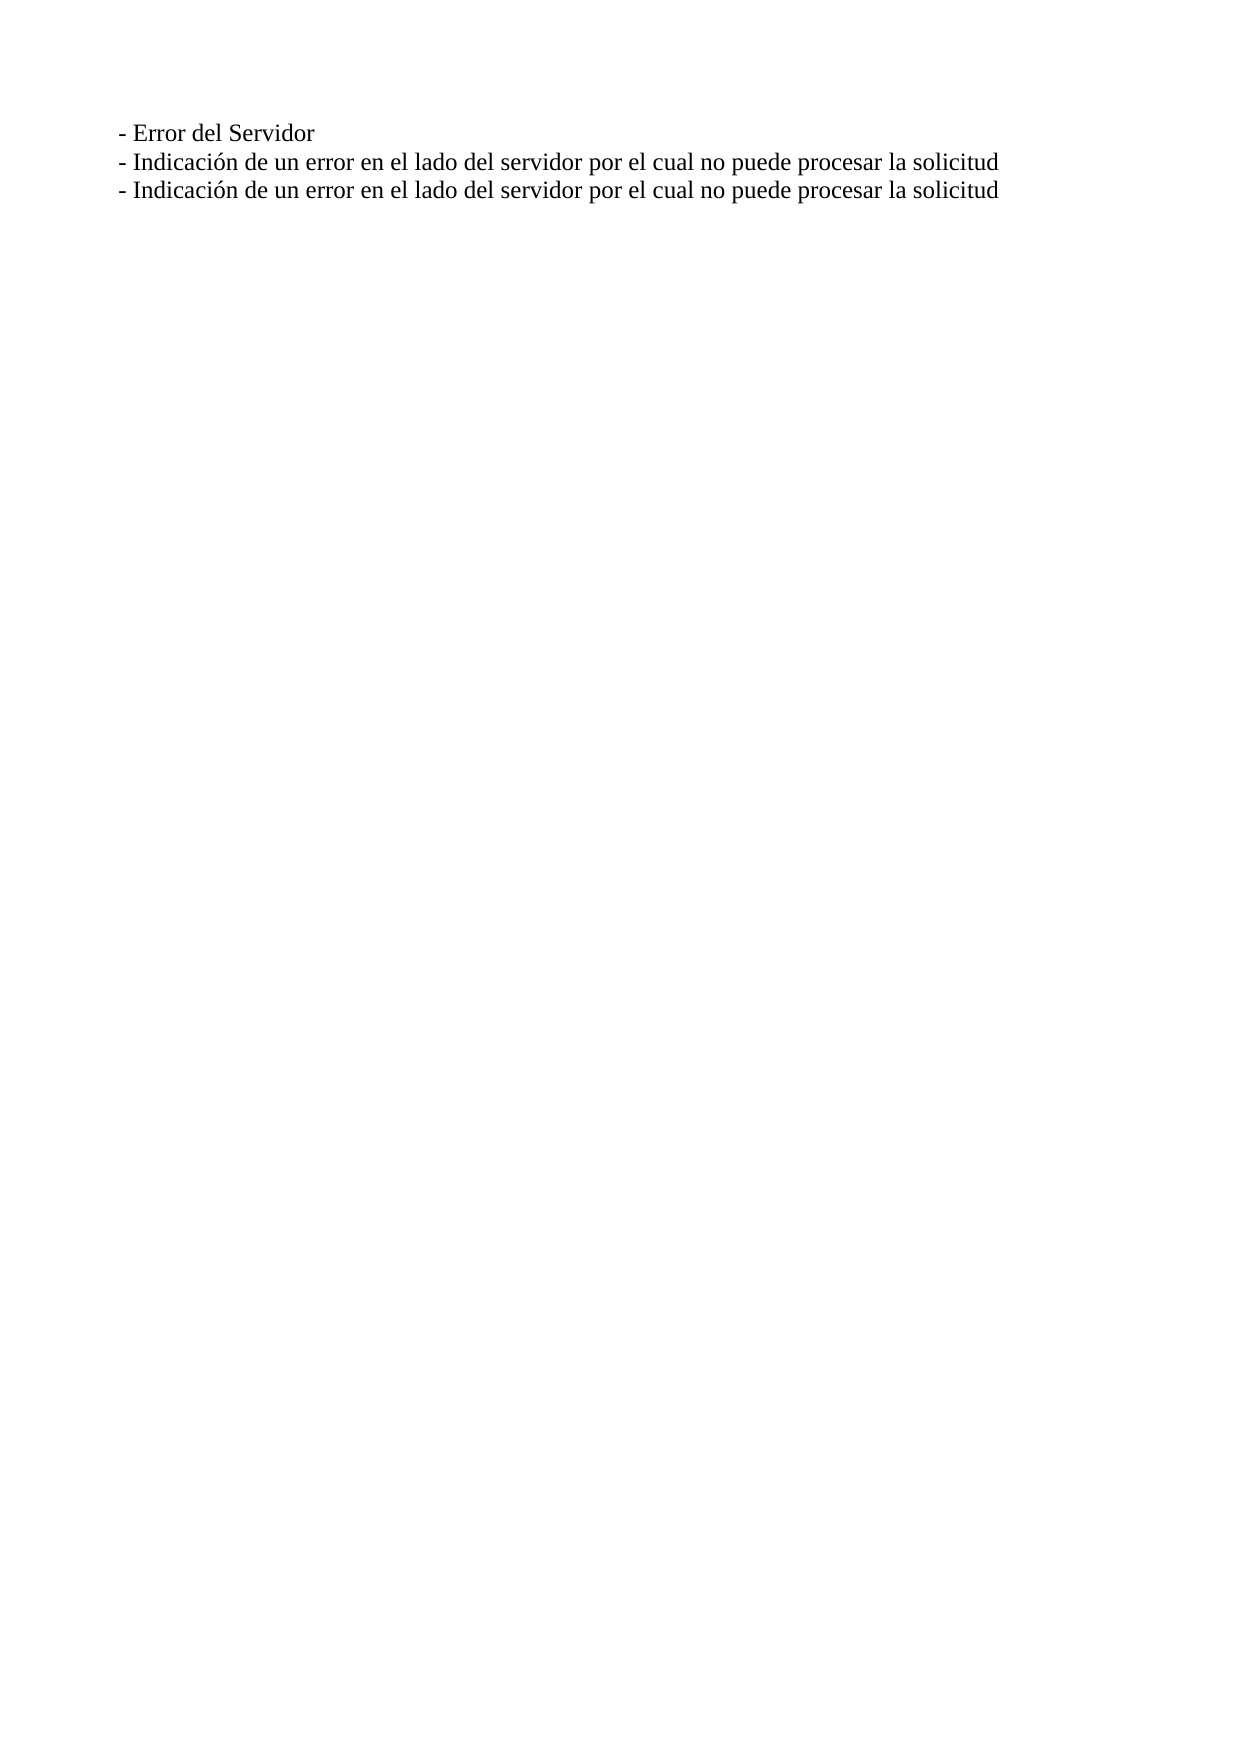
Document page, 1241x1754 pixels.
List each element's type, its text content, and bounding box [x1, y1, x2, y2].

text - Indicación de un error en el lado del servidor por el cual no puede procesar la solicitud [118, 147, 1122, 176]
text - Error del Servidor [118, 118, 1122, 147]
text - Indicación de un error en el lado del servidor por el cual no puede procesar la solicitud [118, 176, 1122, 204]
